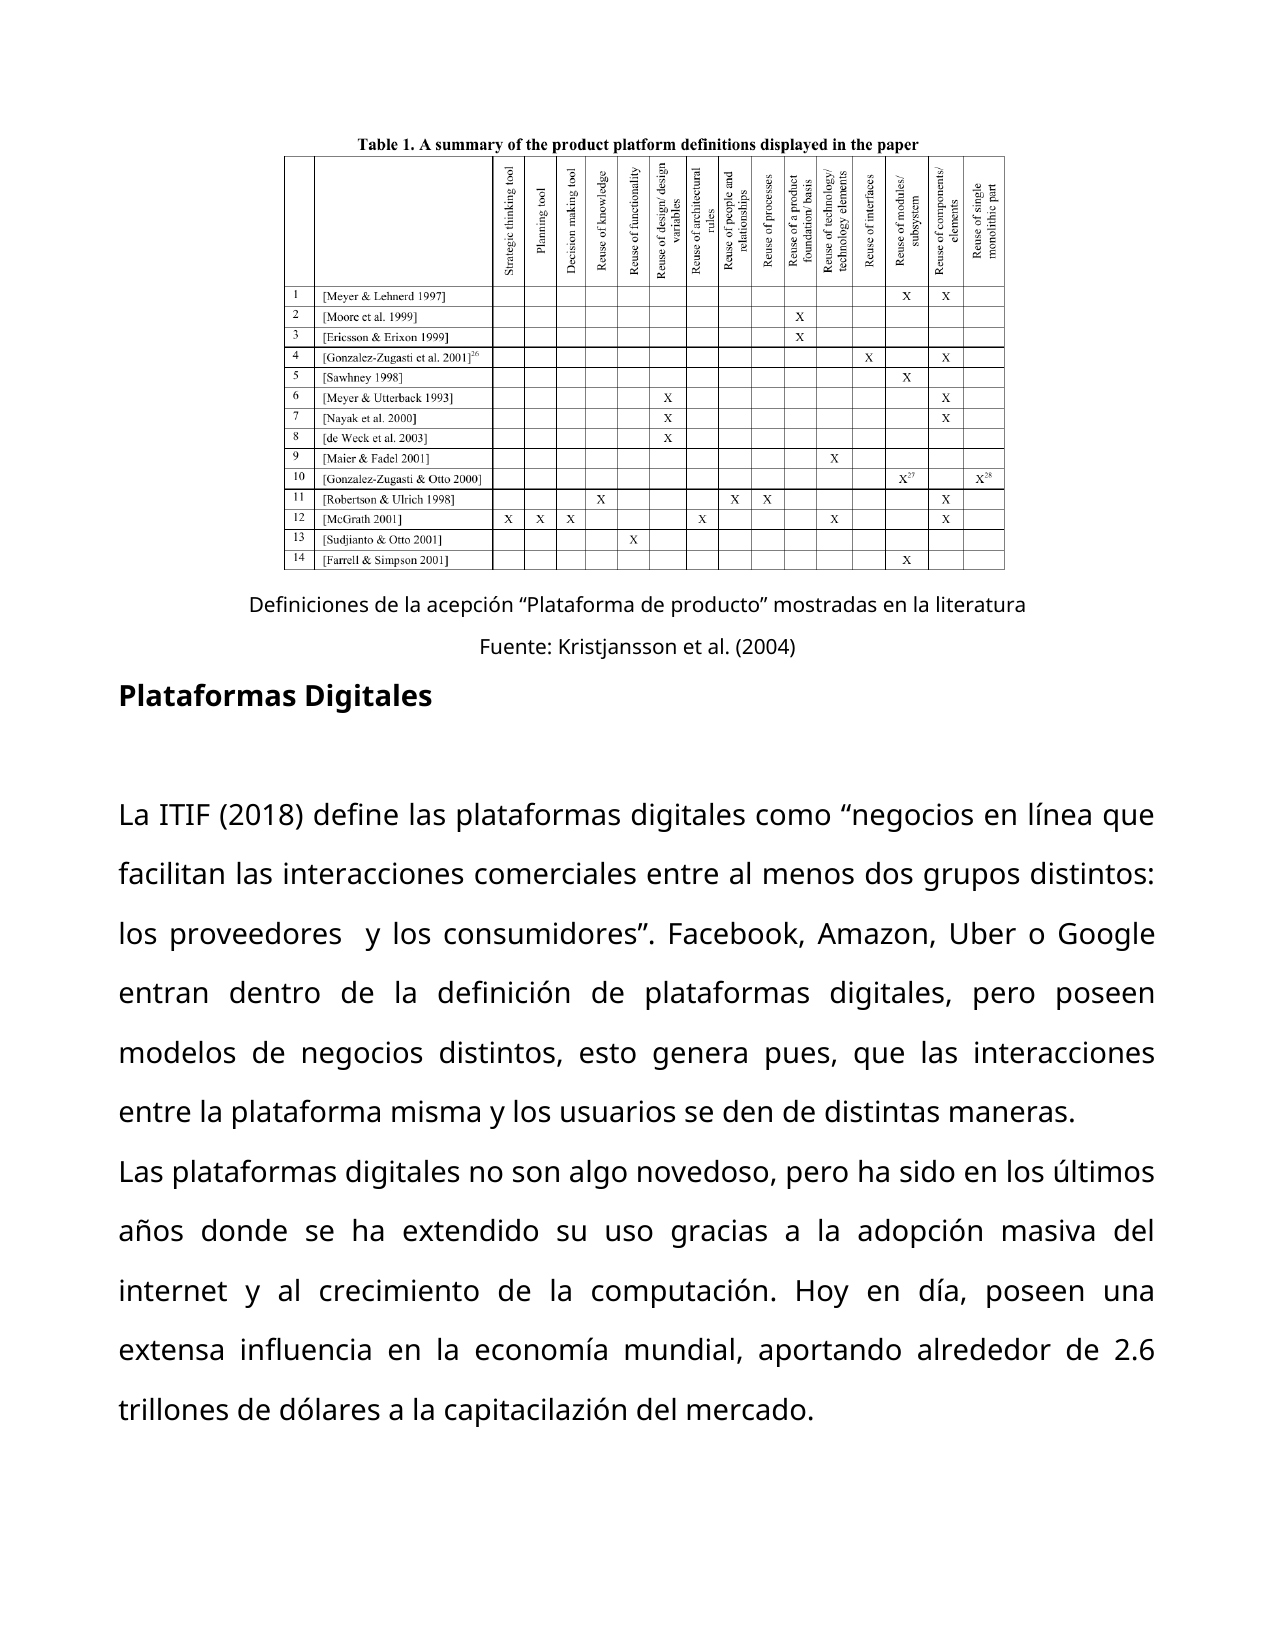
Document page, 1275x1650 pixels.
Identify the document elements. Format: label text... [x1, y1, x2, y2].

text Plataformas Digitales [118, 675, 1157, 715]
text La ITIF (2018) define las plataformas digitales como “negocios en línea que facilitan las interacciones comerciales entre al menos dos grupos distintos: los proveedores y los consumidores”. Facebook, Amazon, Uber o Google entran dentro de la definición de plataformas digitales, pero poseen modelos de negocios distintos, esto genera pues, que las interacciones entre la plataforma misma y los usuarios se den de distintas maneras. [118, 794, 1157, 1131]
picture [232, 118, 1043, 576]
text Las plataformas digitales no son algo novedoso, pero ha sido en los últimos años donde se ha extendido su uso gracias a la adopción masiva del internet y al crecimiento de la computación. Hoy en día, poseen una extensa influencia en la economía mundial, aportando alrededor de 2.6 trillones de dólares a la capitacilazión del mercado. [118, 1151, 1157, 1428]
text Definiciones de la acepción “Plataforma de producto” mostradas en la literatura [118, 118, 1157, 618]
text Fuente: Kristjansson et al. (2004) [118, 632, 1157, 661]
